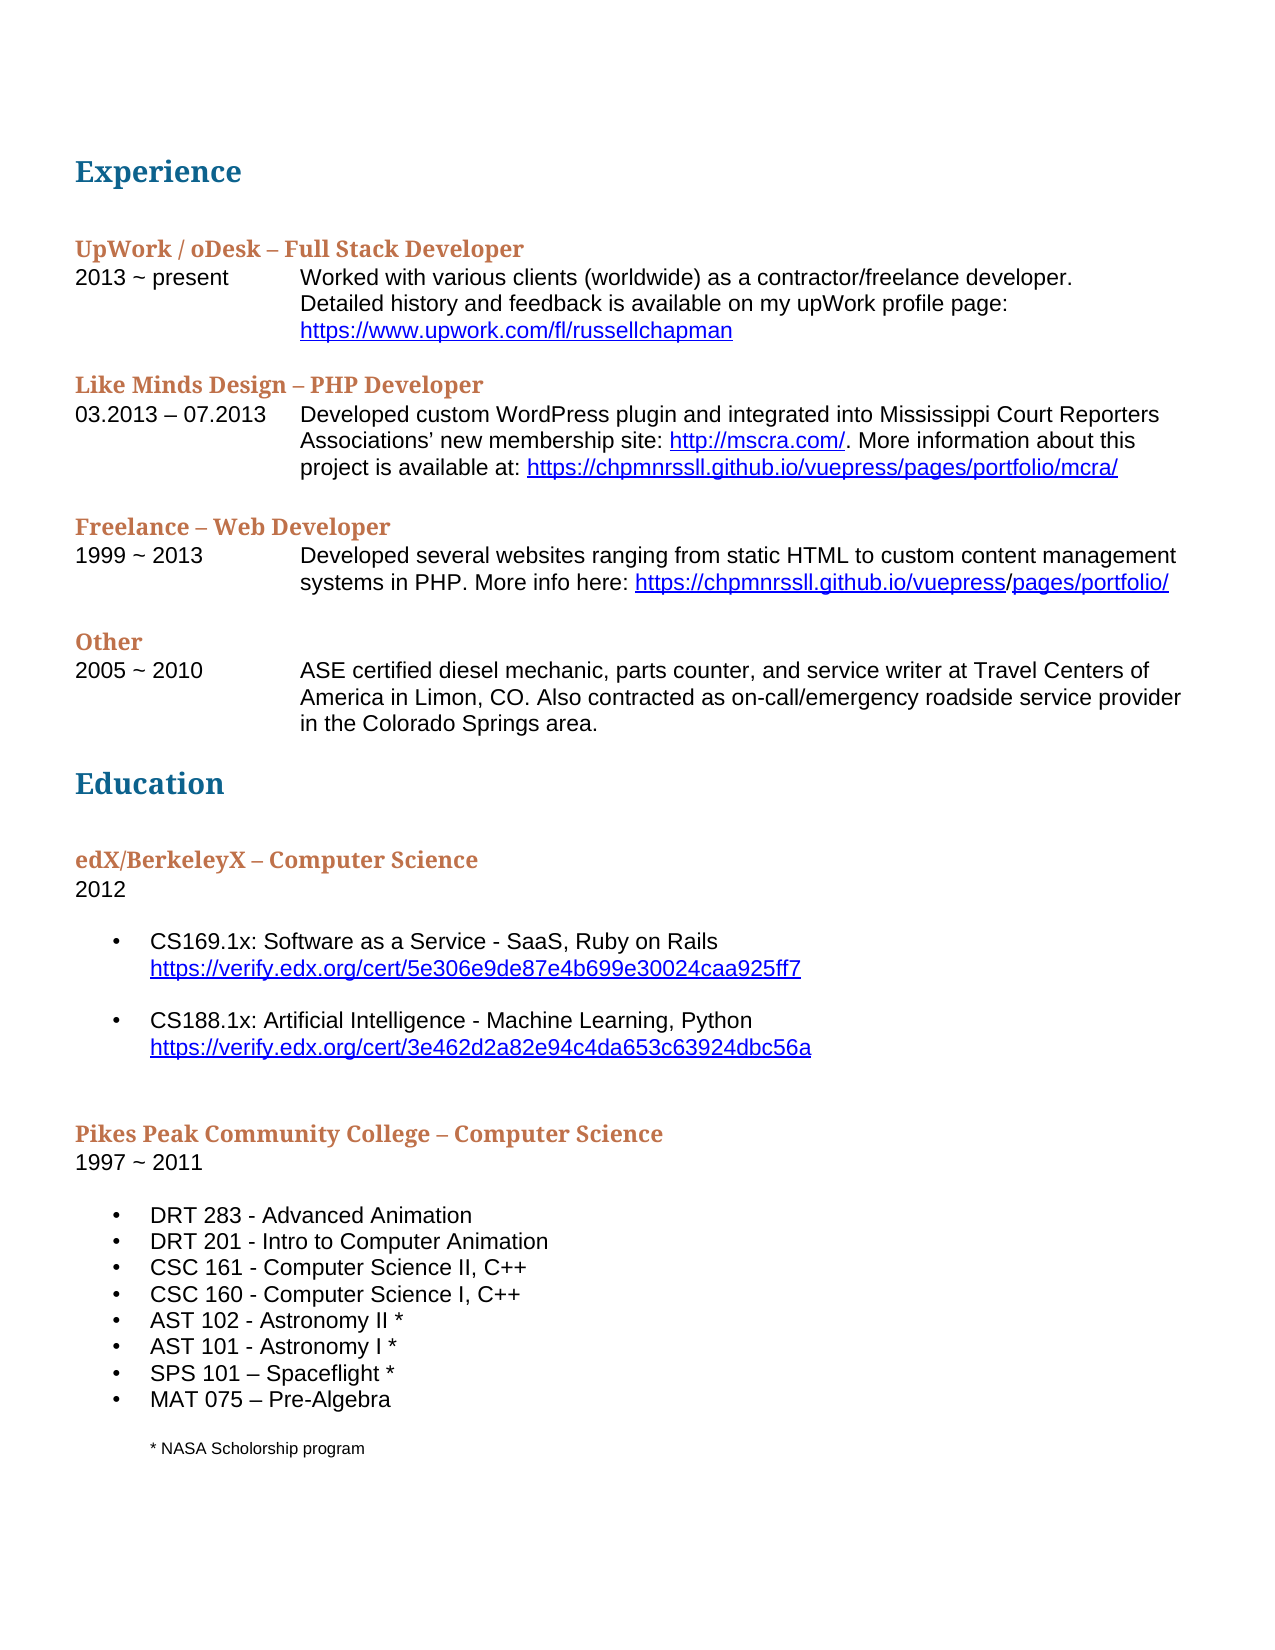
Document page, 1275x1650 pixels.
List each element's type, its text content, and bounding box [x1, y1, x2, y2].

subtitle Experience [75, 151, 1200, 191]
text https://www.upwork.com/fl/russellchapman [75, 317, 1200, 343]
list AST 102 - Astronomy II * [112, 1307, 1200, 1333]
list CS169.1x: Software as a Service - SaaS, Ruby on Rails https://verify.edx.org/cert/5e306e9de87e4b699e30024caa925ff7 [112, 928, 1200, 981]
list DRT 201 - Intro to Computer Animation [112, 1228, 1200, 1254]
list SPS 101 – Spaceflight * [112, 1360, 1200, 1386]
text Like Minds Design – PHP Developer [75, 369, 1200, 401]
text edX/BerkeleyX – Computer Science [75, 844, 1200, 876]
list CS188.1x: Artificial Intelligence - Machine Learning, Python https://verify.edx.org/cert/3e462d2a82e94c4da653c63924dbc56a [112, 1007, 1200, 1060]
text UpWork / oDesk – Full Stack Developer [75, 233, 1200, 264]
text 1997 ~ 2011 [75, 1149, 1200, 1175]
text 2005 ~ 2010 ASE certified diesel mechanic, parts counter, and service writer at Travel Centers of America in Limon, CO. Also contracted as on-call/emergency roadside service provider in the Colorado Springs area. [75, 657, 1200, 737]
text 2013 ~ present Worked with various clients (worldwide) as a contractor/freelance developer. [75, 264, 1200, 290]
text Freelance – Web Developer [75, 511, 1200, 542]
list MAT 075 – Pre-Algebra [112, 1386, 1200, 1412]
subtitle Education [75, 763, 1200, 803]
text 1999 ~ 2013 Developed several websites ranging from static HTML to custom content management systems in PHP. More info here: https://chpmnrssll.github.io/vuepress/pages/portfolio/ [75, 542, 1200, 595]
list DRT 283 - Advanced Animation [112, 1202, 1200, 1228]
list CSC 161 - Computer Science II,‭ C++ [112, 1254, 1200, 1281]
list CSC 160 - Computer Science I, C++ [112, 1281, 1200, 1307]
text Detailed history and feedback is available on my upWork profile page: [75, 290, 1200, 317]
text Pikes Peak Community College – Computer Science [75, 1118, 1200, 1149]
list * NASA Scholorship program [112, 1439, 1200, 1458]
text 03.2013 – 07.2013 Developed custom WordPress plugin and integrated into Mississippi Court Reporters Associations’ new membership site: http://mscra.com/. More information about this project is available at: https://chpmnrssll.github.io/vuepress/pages/portfolio/mcra/ [75, 401, 1200, 480]
text 2012 [75, 876, 1200, 902]
text Other [75, 626, 1200, 657]
list AST 101 - Astronomy I * [112, 1333, 1200, 1360]
